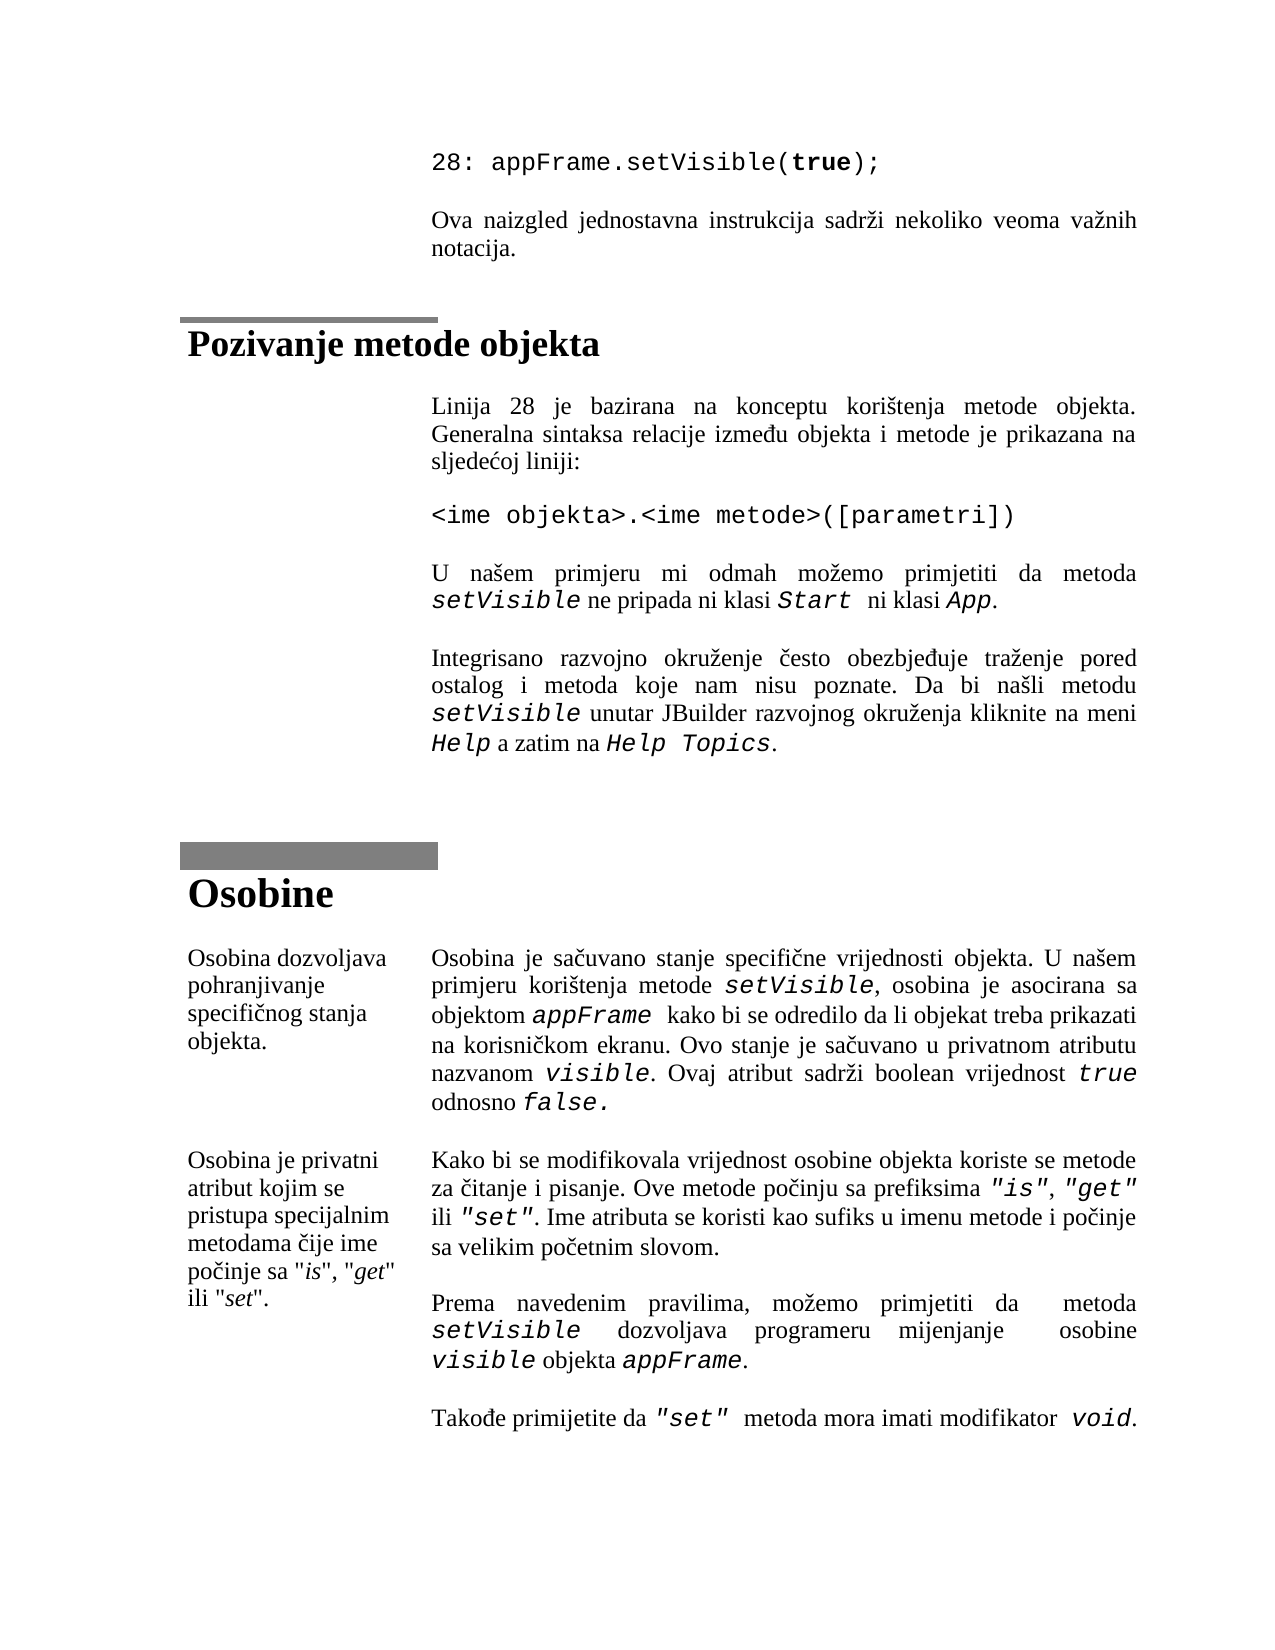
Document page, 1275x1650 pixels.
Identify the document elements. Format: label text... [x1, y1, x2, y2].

table_header [180, 644, 424, 759]
table_header Takođe primijetite da "set" metoda mora imati modifikator void. [424, 1404, 1145, 1433]
table_header Osobina dozvoljava pohranjivanje specifičnog stanja objekta. [180, 944, 424, 1118]
table_header Osobina je sačuvano stanje specifične vrijednosti objekta. U našem primjeru korištenja metode setVisible, osobina je asocirana sa objektom appFrame kako bi se odredilo da li objekat treba prikazati na korisničkom ekranu. Ovo stanje je sačuvano u privatnom atributu nazvanom visible. Ovaj atribut sadrži boolean vrijednost true odnosno false. [424, 944, 1145, 1118]
table_header [180, 842, 438, 870]
table_header [180, 559, 424, 616]
table_header Integrisano razvojno okruženje često obezbjeđuje traženje pored ostalog i metoda koje nam nisu poznate. Da bi našli metodu setVisible unutar JBuilder razvojnog okruženja kliknite na meni Help a zatim na Help Topics. [424, 644, 1145, 759]
subtitle Osobine [187, 870, 1087, 916]
table_header [180, 1404, 424, 1433]
table_header 28: appFrame.setVisible(true); [424, 150, 1145, 178]
table_header [180, 392, 424, 475]
table_header [180, 317, 438, 323]
subtitle Pozivanje metode objekta [187, 323, 1087, 364]
table_header Linija 28 je bazirana na konceptu korištenja metode objekta. Generalna sintaksa relacije između objekta i metode je prikazana na sljedećoj liniji: [424, 392, 1144, 475]
table_header <ime objekta>.<ime metode>([parametri]) [424, 503, 1144, 531]
table_header Osobina je privatni atribut kojim se pristupa specijalnim metodama čije ime počinje sa "is", "get" ili "set". [180, 1146, 424, 1376]
table_header Kako bi se modifikovala vrijednost osobine objekta koriste se metode za čitanje i pisanje. Ove metode počinju sa prefiksima "is", "get" ili "set". Ime atributa se koristi kao sufiks u imenu metode i počinje sa velikim početnim slovom. Prema navedenim pravilima, možemo primjetiti da metoda setVisible dozvoljava programeru mijenjanje osobine visible objekta appFrame. [424, 1146, 1145, 1376]
table_header Ova naizgled jednostavna instrukcija sadrži nekoliko veoma važnih notacija. [424, 206, 1145, 261]
table_header U našem primjeru mi odmah možemo primjetiti da metoda setVisible ne pripada ni klasi Start ni klasi App. [424, 559, 1145, 616]
table_header [180, 206, 424, 261]
table_header [180, 503, 424, 531]
table_header [180, 150, 424, 178]
